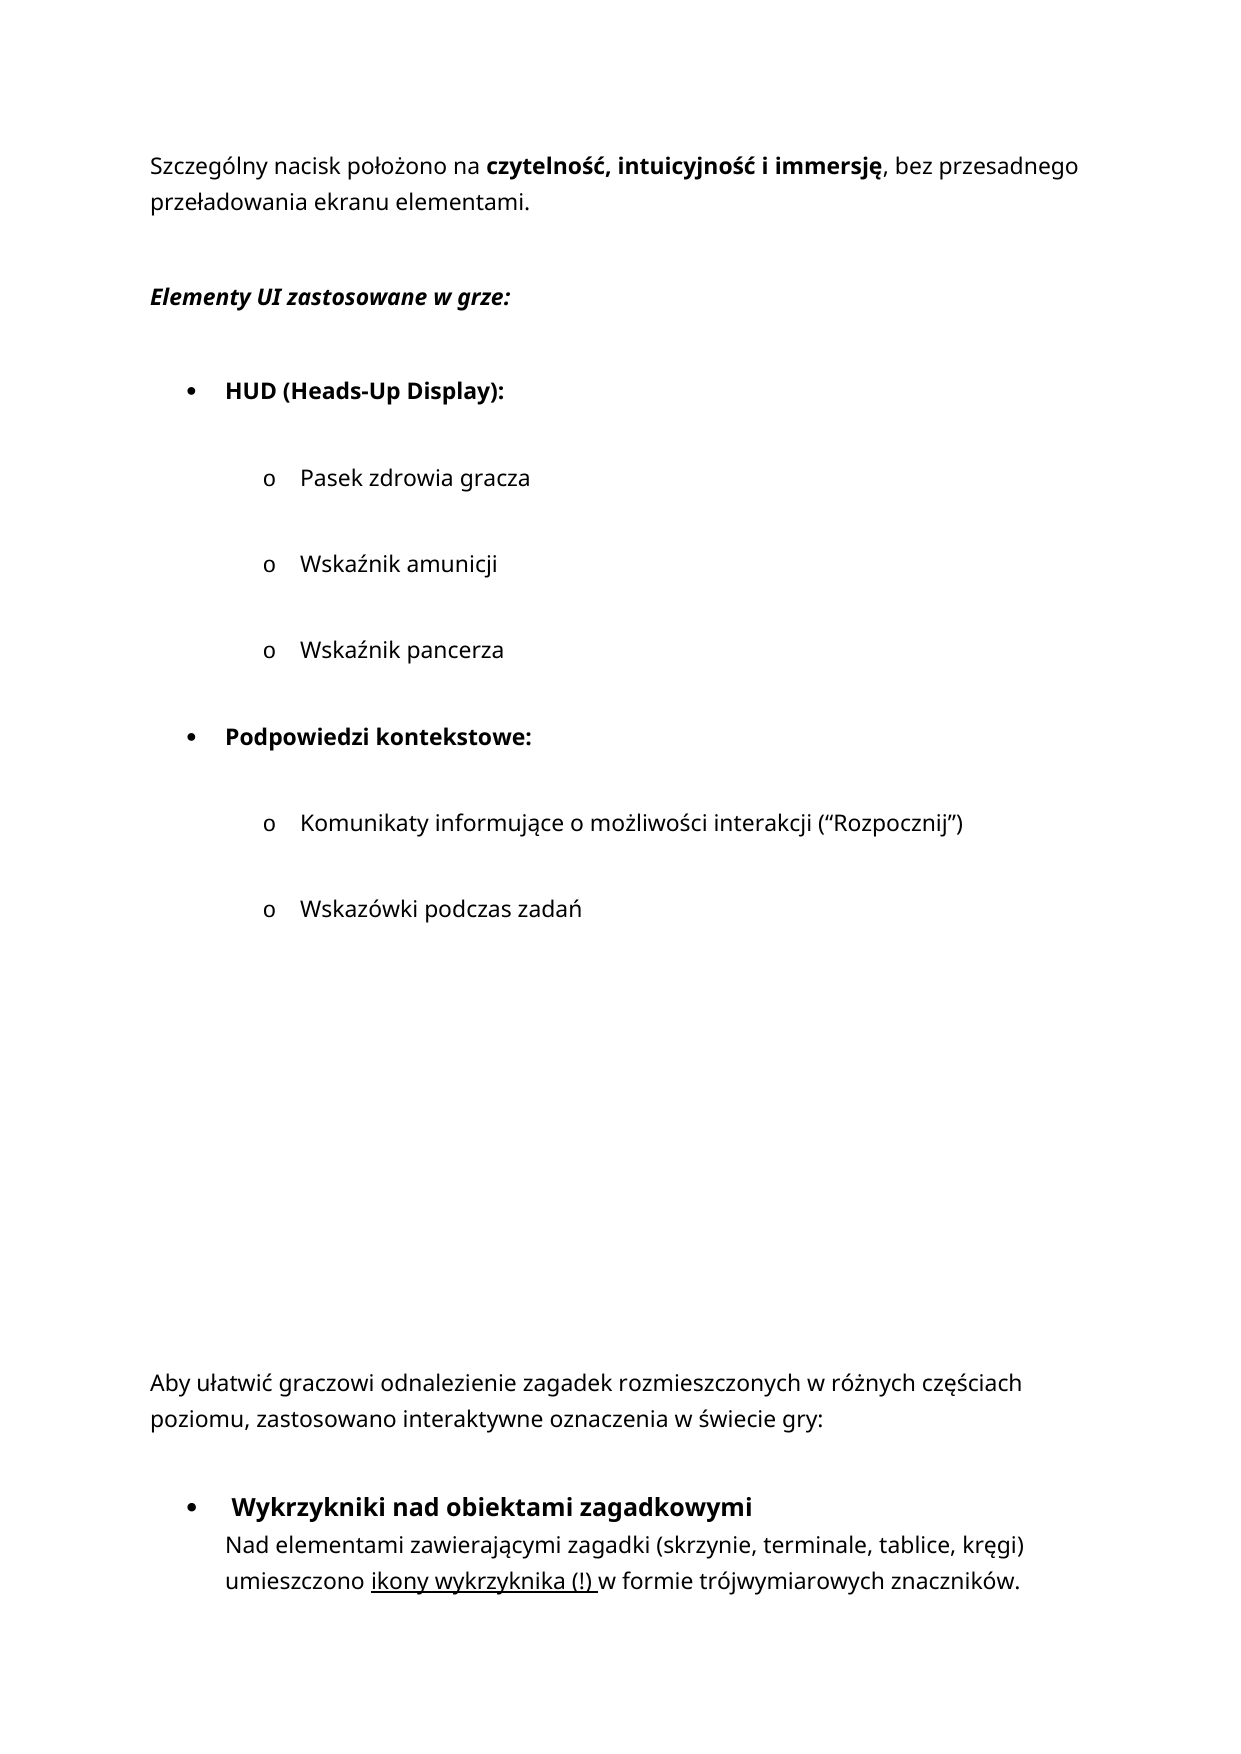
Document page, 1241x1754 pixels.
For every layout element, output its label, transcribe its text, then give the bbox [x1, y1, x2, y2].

list Wykrzykniki nad obiektami zagadkowymi Nad elementami zawierającymi zagadki (skrzynie, terminale, tablice, kręgi) umieszczono ikony wykrzyknika (!) w formie trójwymiarowych znaczników. [187, 1490, 1090, 1596]
list HUD (Heads-Up Display): [187, 375, 1090, 406]
list Wskaźnik amunicji [262, 548, 1090, 579]
list Komunikaty informujące o możliwości interakcji (“Rozpocznij”) [262, 807, 1090, 838]
text Szczególny nacisk położono na czytelność, intuicyjność i immersję, bez przesadnego przeładowania ekranu elementami. [150, 150, 1090, 217]
subtitle Elementy UI zastosowane w grze: [150, 281, 1090, 312]
list Wskazówki podczas zadań [262, 893, 1090, 924]
list Pasek zdrowia gracza [262, 461, 1090, 493]
list Wskaźnik pancerza [262, 634, 1090, 666]
list Podpowiedzi kontekstowe: [187, 721, 1090, 752]
text Aby ułatwić graczowi odnalezienie zagadek rozmieszczonych w różnych częściach poziomu, zastosowano interaktywne oznaczenia w świecie gry: [150, 1367, 1090, 1435]
